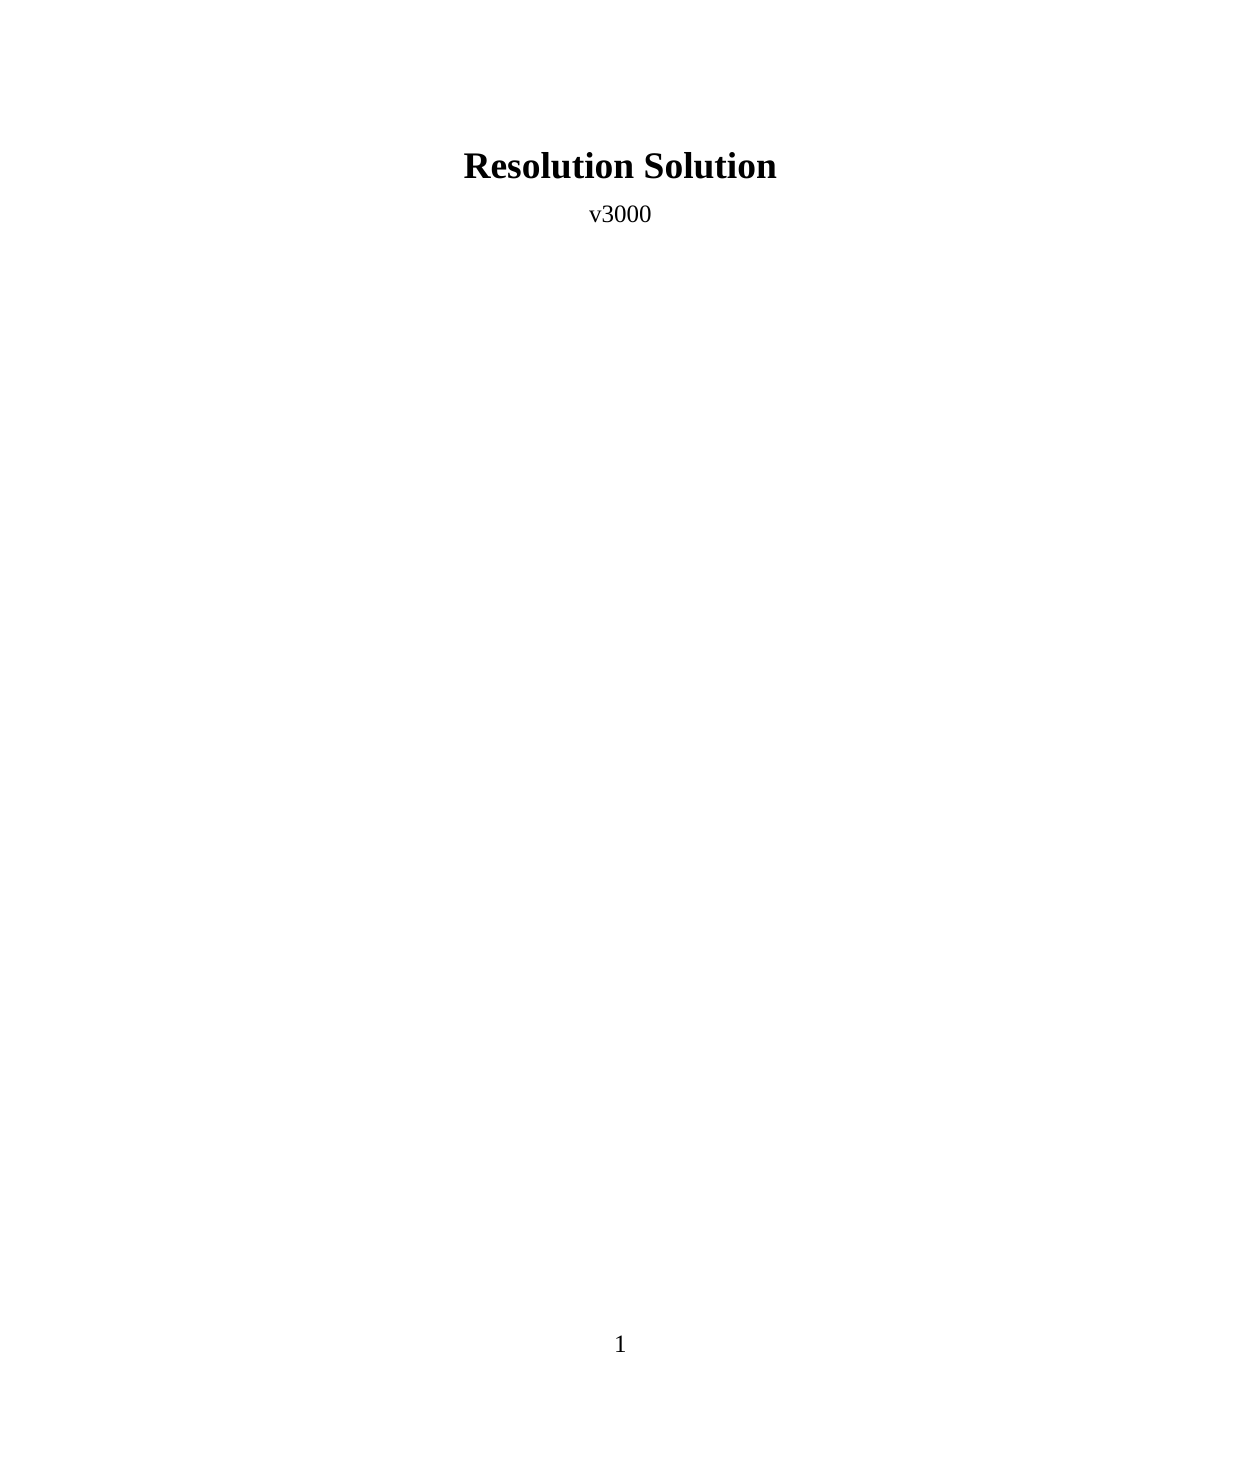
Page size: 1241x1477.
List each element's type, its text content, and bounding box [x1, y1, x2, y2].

subtitle Resolution Solution [118, 143, 1122, 186]
text v3000 [118, 199, 1122, 227]
